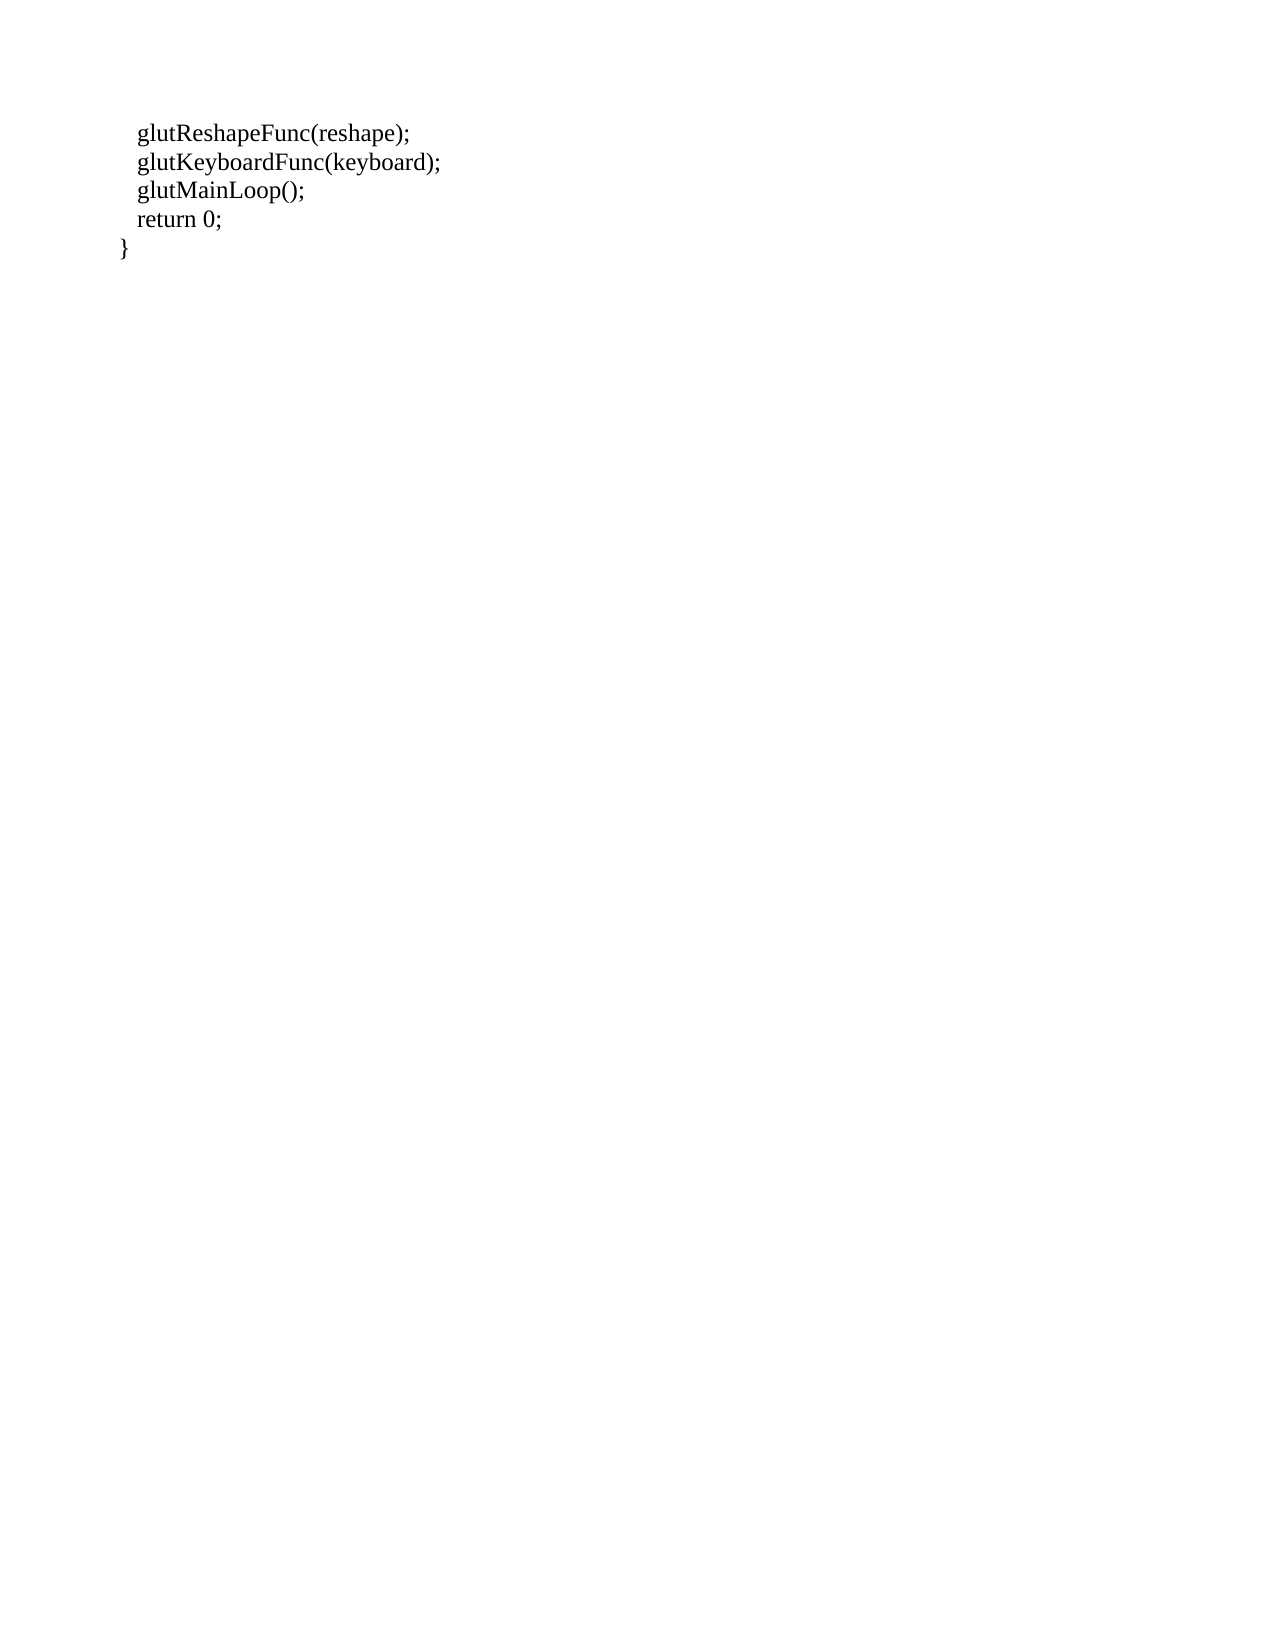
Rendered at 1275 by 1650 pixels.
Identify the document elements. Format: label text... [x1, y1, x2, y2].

text return 0; [118, 204, 1157, 233]
text } [118, 233, 1157, 262]
text glutKeyboardFunc(keyboard); [118, 147, 1157, 176]
text glutMainLoop(); [118, 176, 1157, 204]
text glutReshapeFunc(reshape); [118, 118, 1157, 147]
